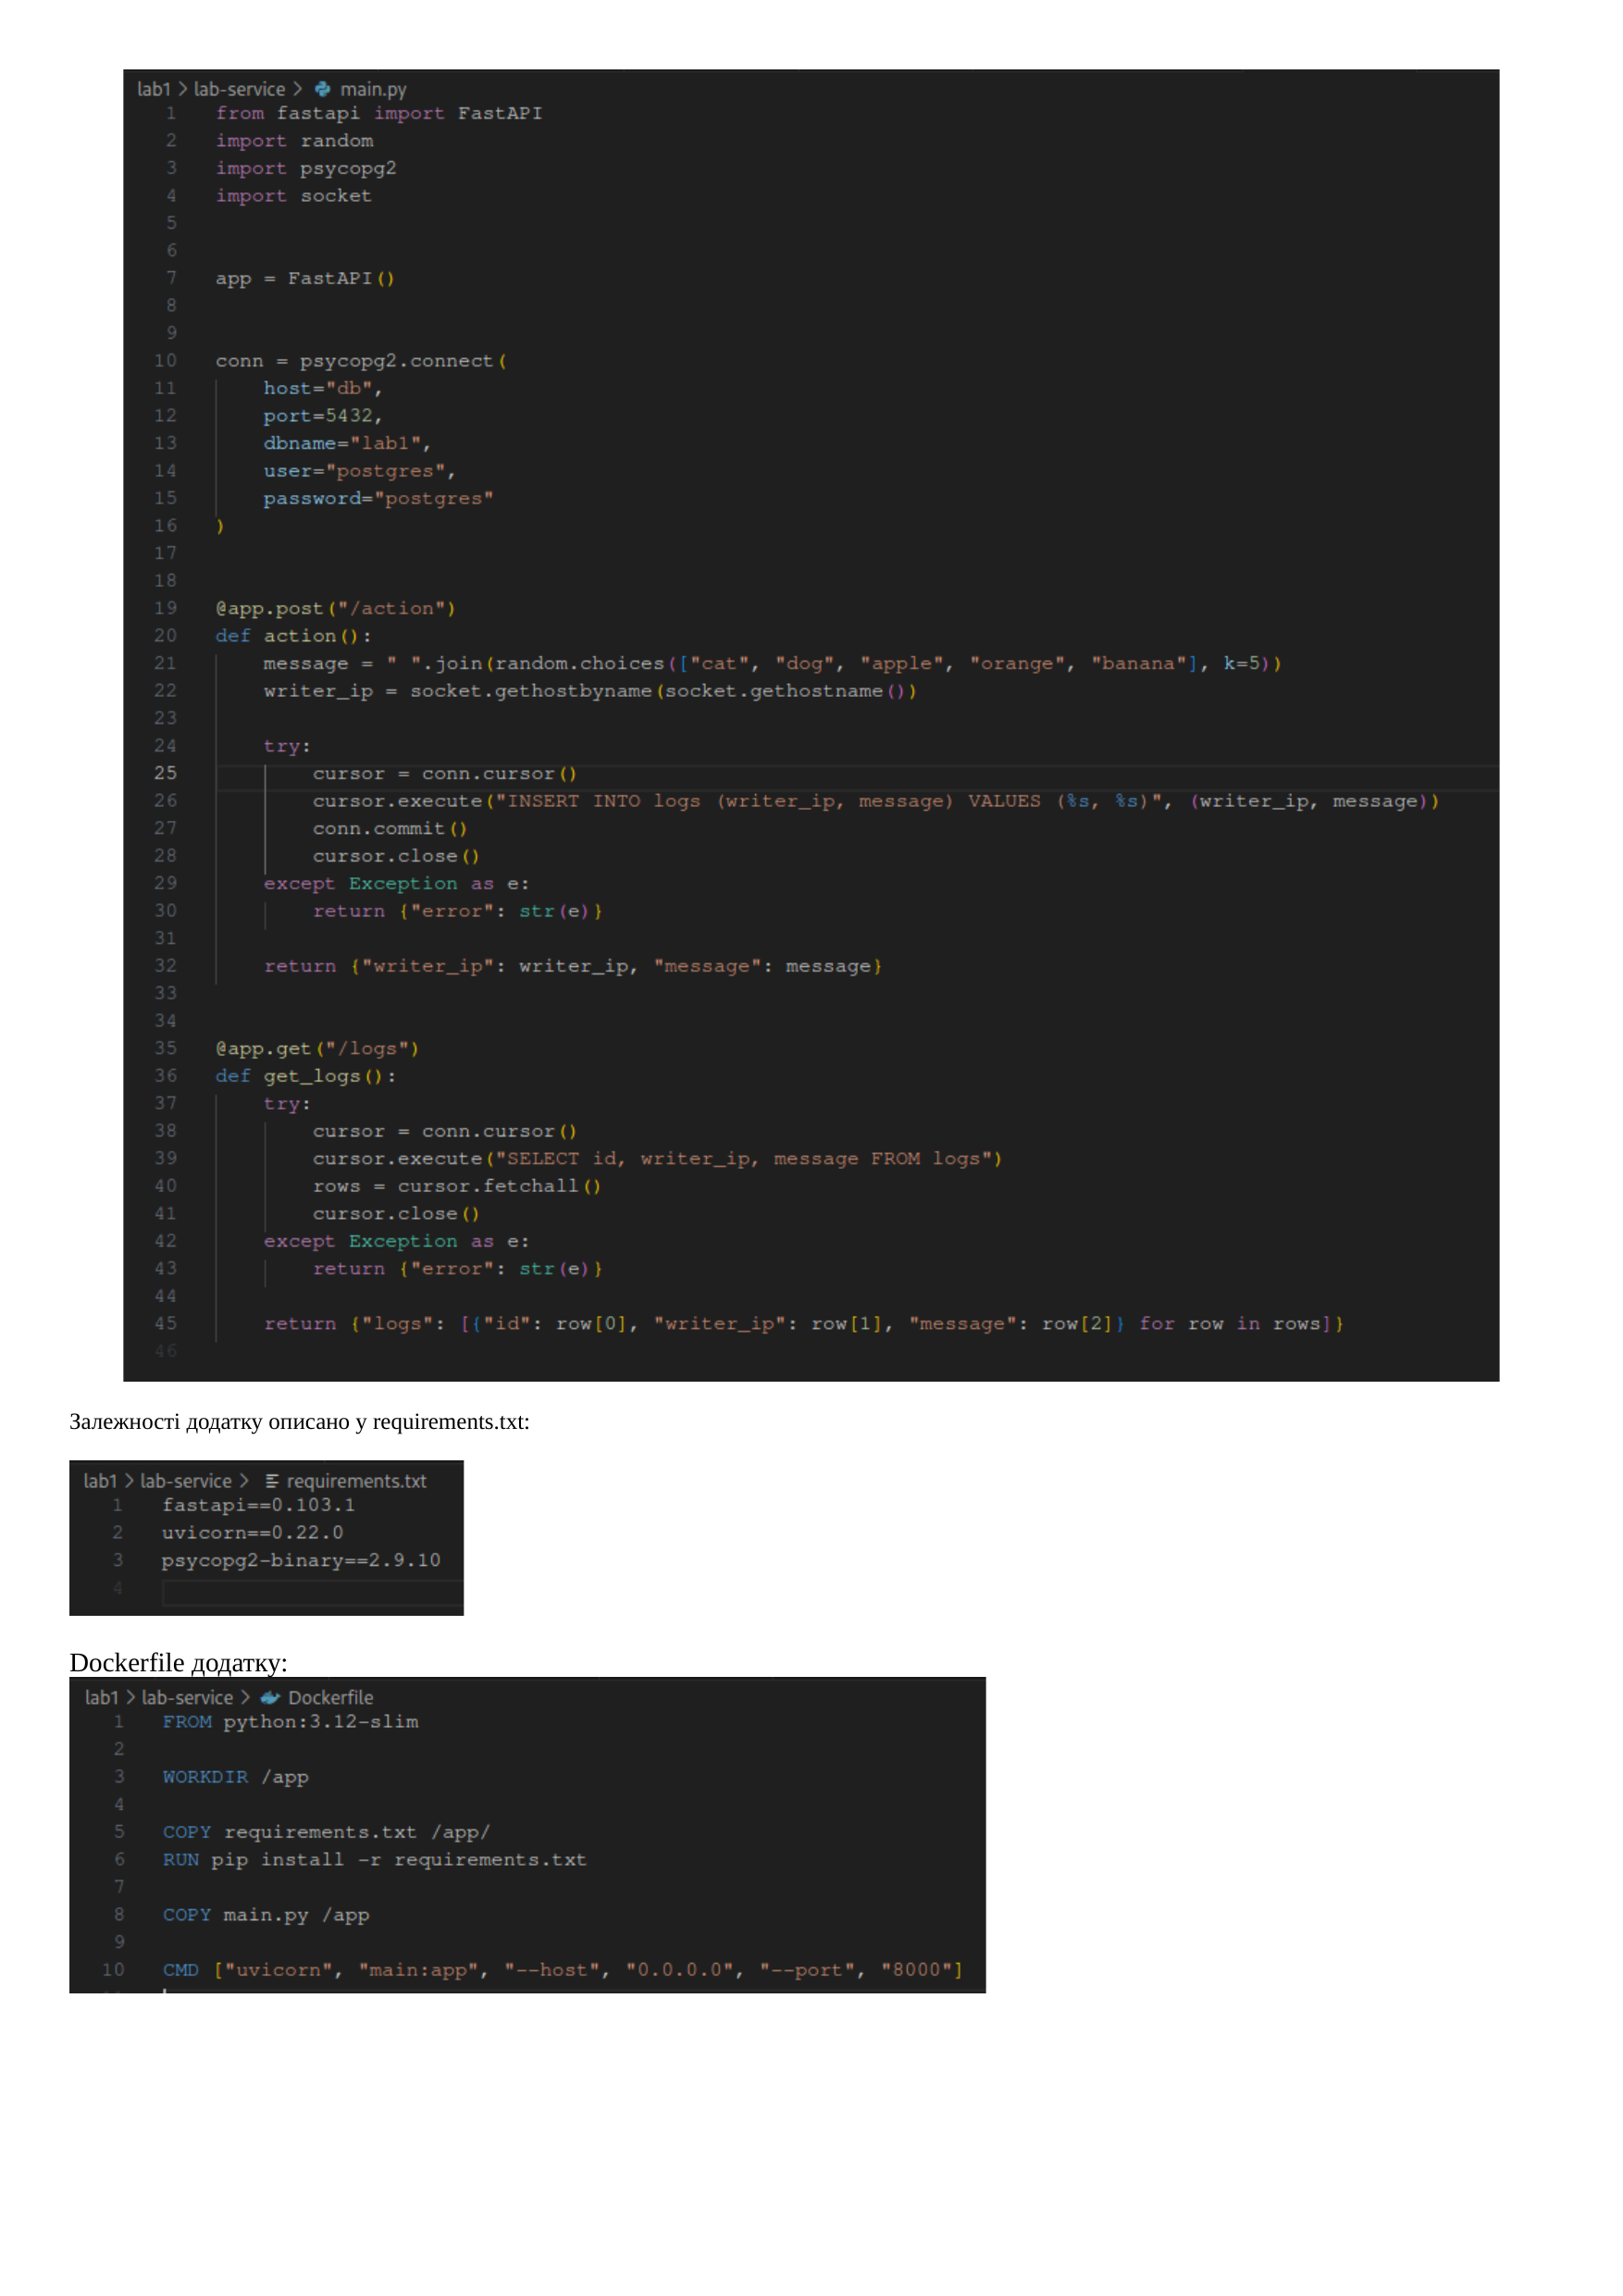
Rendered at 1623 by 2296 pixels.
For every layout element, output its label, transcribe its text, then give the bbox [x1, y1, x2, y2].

picture [69, 1460, 465, 1616]
text Залежності додатку описано у requirements.txt: [69, 69, 1554, 1434]
picture [123, 69, 1500, 1382]
picture [69, 1677, 986, 1993]
text Dockerfile додатку: [69, 1460, 1554, 1678]
